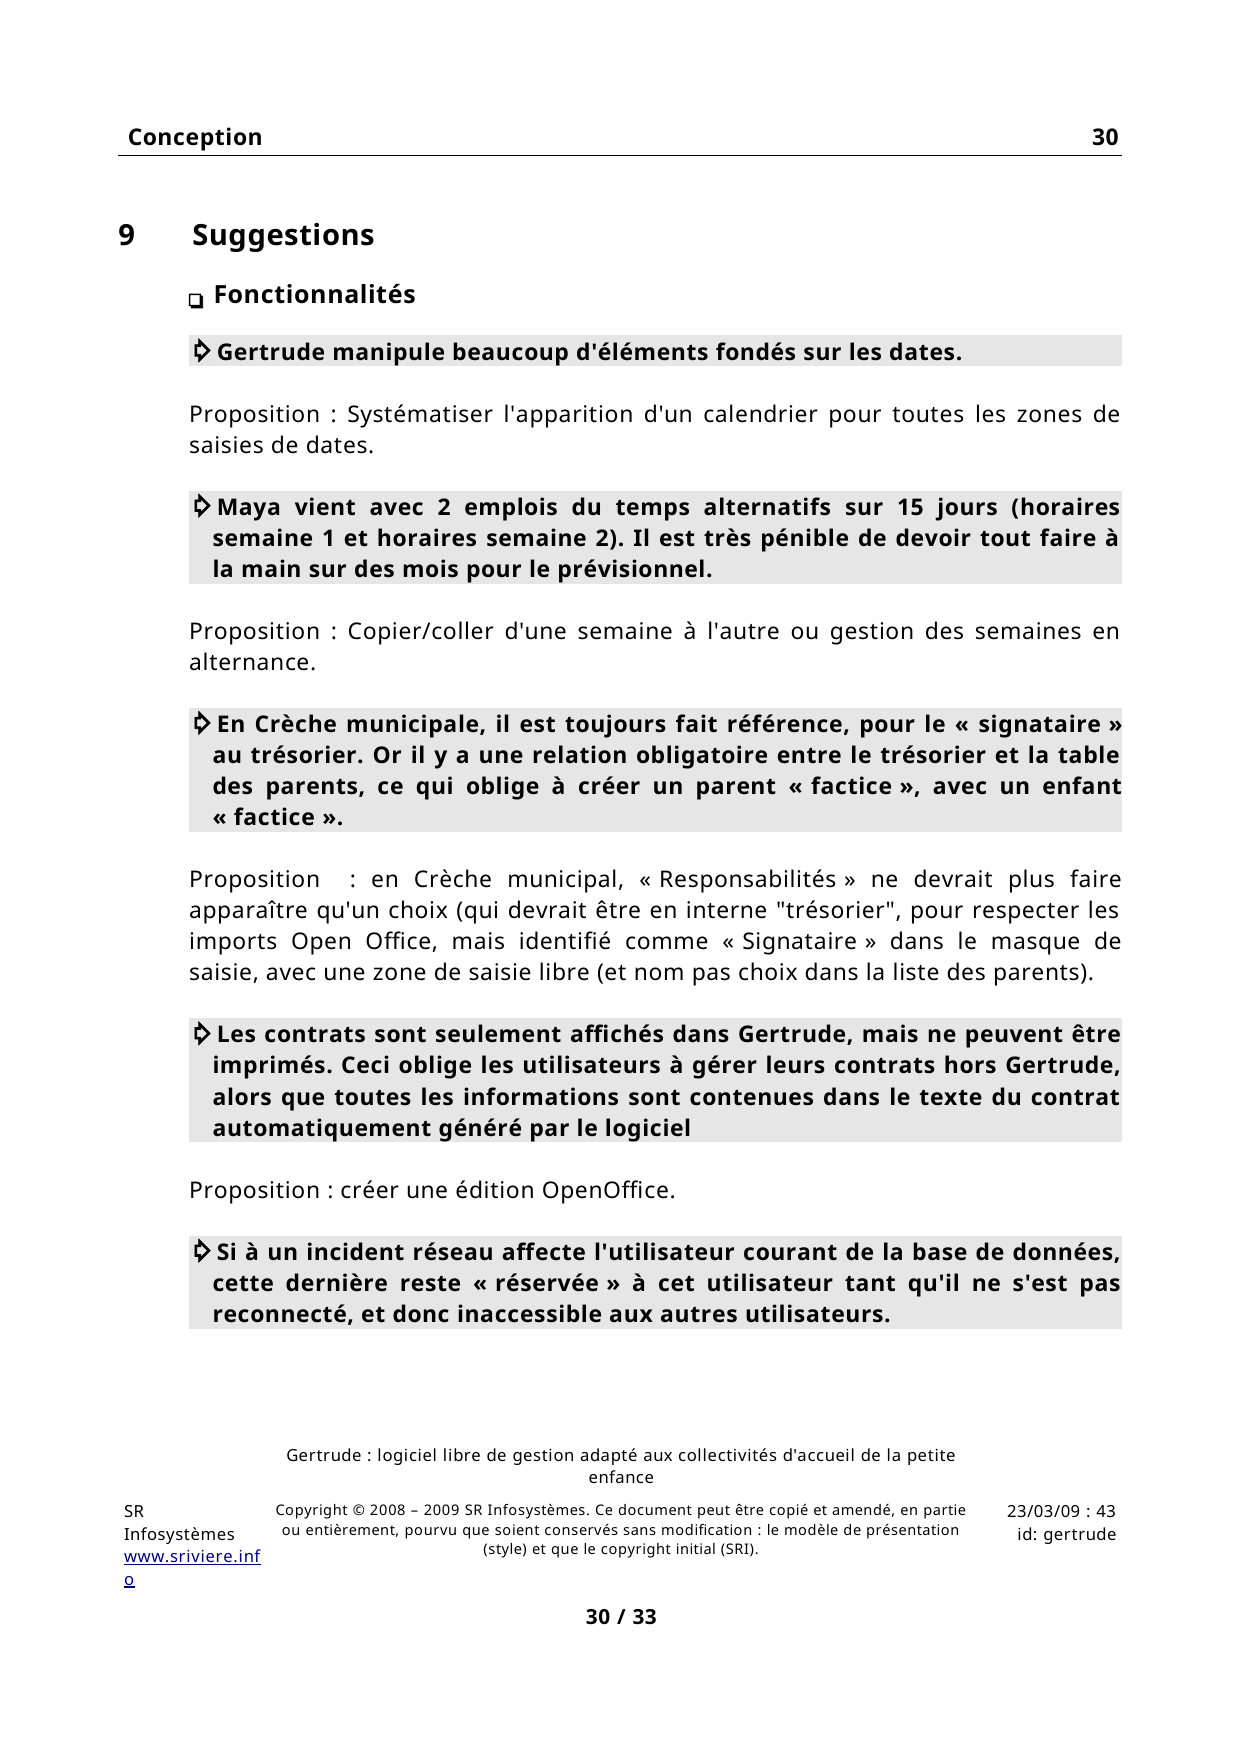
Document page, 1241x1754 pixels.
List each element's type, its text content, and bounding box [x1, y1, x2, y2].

text Proposition : Copier/coller d'une semaine à l'autre ou gestion des semaines en alternance. [189, 615, 1122, 677]
list Gertrude manipule beaucoup d'éléments fondés sur les dates. [189, 335, 1122, 366]
list Maya vient avec 2 emplois du temps alternatifs sur 15 jours (horaires semaine 1 et horaires semaine 2). Il est très pénible de devoir tout faire à la main sur des mois pour le prévisionnel. [189, 491, 1122, 584]
list En Crèche municipale, il est toujours fait référence, pour le « signataire » au trésorier. Or il y a une relation obligatoire entre le trésorier et la table des parents, ce qui oblige à créer un parent « factice », avec un enfant « factice ». [189, 708, 1122, 832]
list Les contrats sont seulement affichés dans Gertrude, mais ne peuvent être imprimés. Ceci oblige les utilisateurs à gérer leurs contrats hors Gertrude, alors que toutes les informations sont contenues dans le texte du contrat automatiquement généré par le logiciel [189, 1018, 1122, 1142]
list Si à un incident réseau affecte l'utilisateur courant de la base de données, cette dernière reste « réservée » à cet utilisateur tant qu'il ne s'est pas reconnecté, et donc inaccessible aux autres utilisateurs. [189, 1236, 1122, 1329]
subtitle Fonctionnalités [189, 277, 1122, 324]
text Proposition : créer une édition OpenOffice. [189, 1173, 1122, 1204]
subtitle Suggestions [118, 214, 1122, 253]
text Proposition : en Crèche municipal, « Responsabilités » ne devrait plus faire apparaître qu'un choix (qui devrait être en interne "trésorier", pour respecter les imports Open Office, mais identifié comme « Signataire » dans le masque de saisie, avec une zone de saisie libre (et nom pas choix dans la liste des parents). [189, 863, 1122, 987]
text Proposition : Systématiser l'apparition d'un calendrier pour toutes les zones de saisies de dates. [189, 397, 1122, 459]
